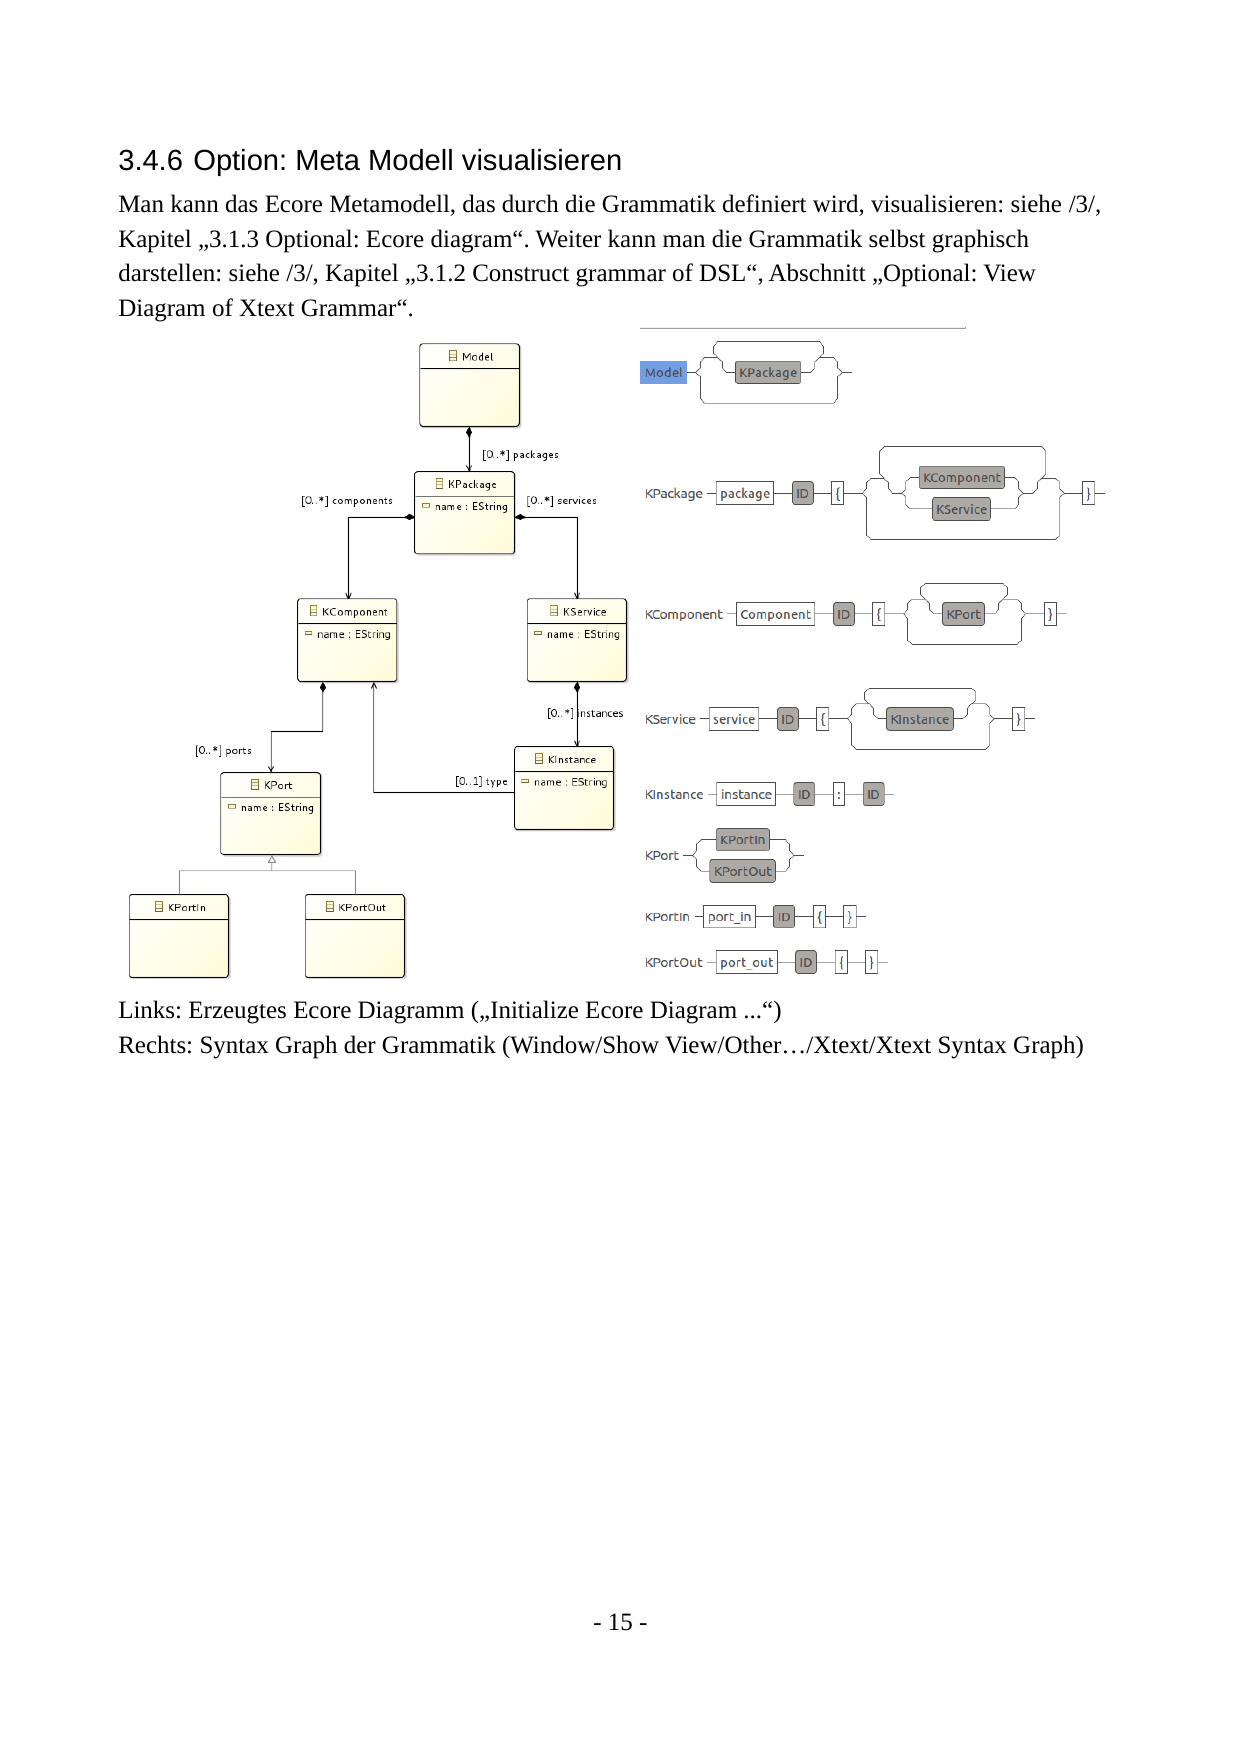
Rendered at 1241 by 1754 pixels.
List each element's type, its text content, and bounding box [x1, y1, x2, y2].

picture [118, 327, 1116, 990]
text Man kann das Ecore Metamodell, das durch die Grammatik definiert wird, visualisieren: siehe /3/, Kapitel „3.1.3 Optional: Ecore diagram“. Weiter kann man die Grammatik selbst graphisch darstellen: siehe /3/, Kapitel „3.1.2 Construct grammar of DSL“, Abschnitt „Optional: View Diagram of Xtext Grammar“. [118, 189, 1122, 321]
subtitle Option: Meta Modell visualisieren [118, 143, 1122, 177]
text Rechts: Syntax Graph der Grammatik (Window/Show View/Other…/Xtext/Xtext Syntax Graph) [118, 1030, 1122, 1059]
text Links: Erzeugtes Ecore Diagramm („Initialize Ecore Diagram ...“) [118, 995, 1122, 1024]
